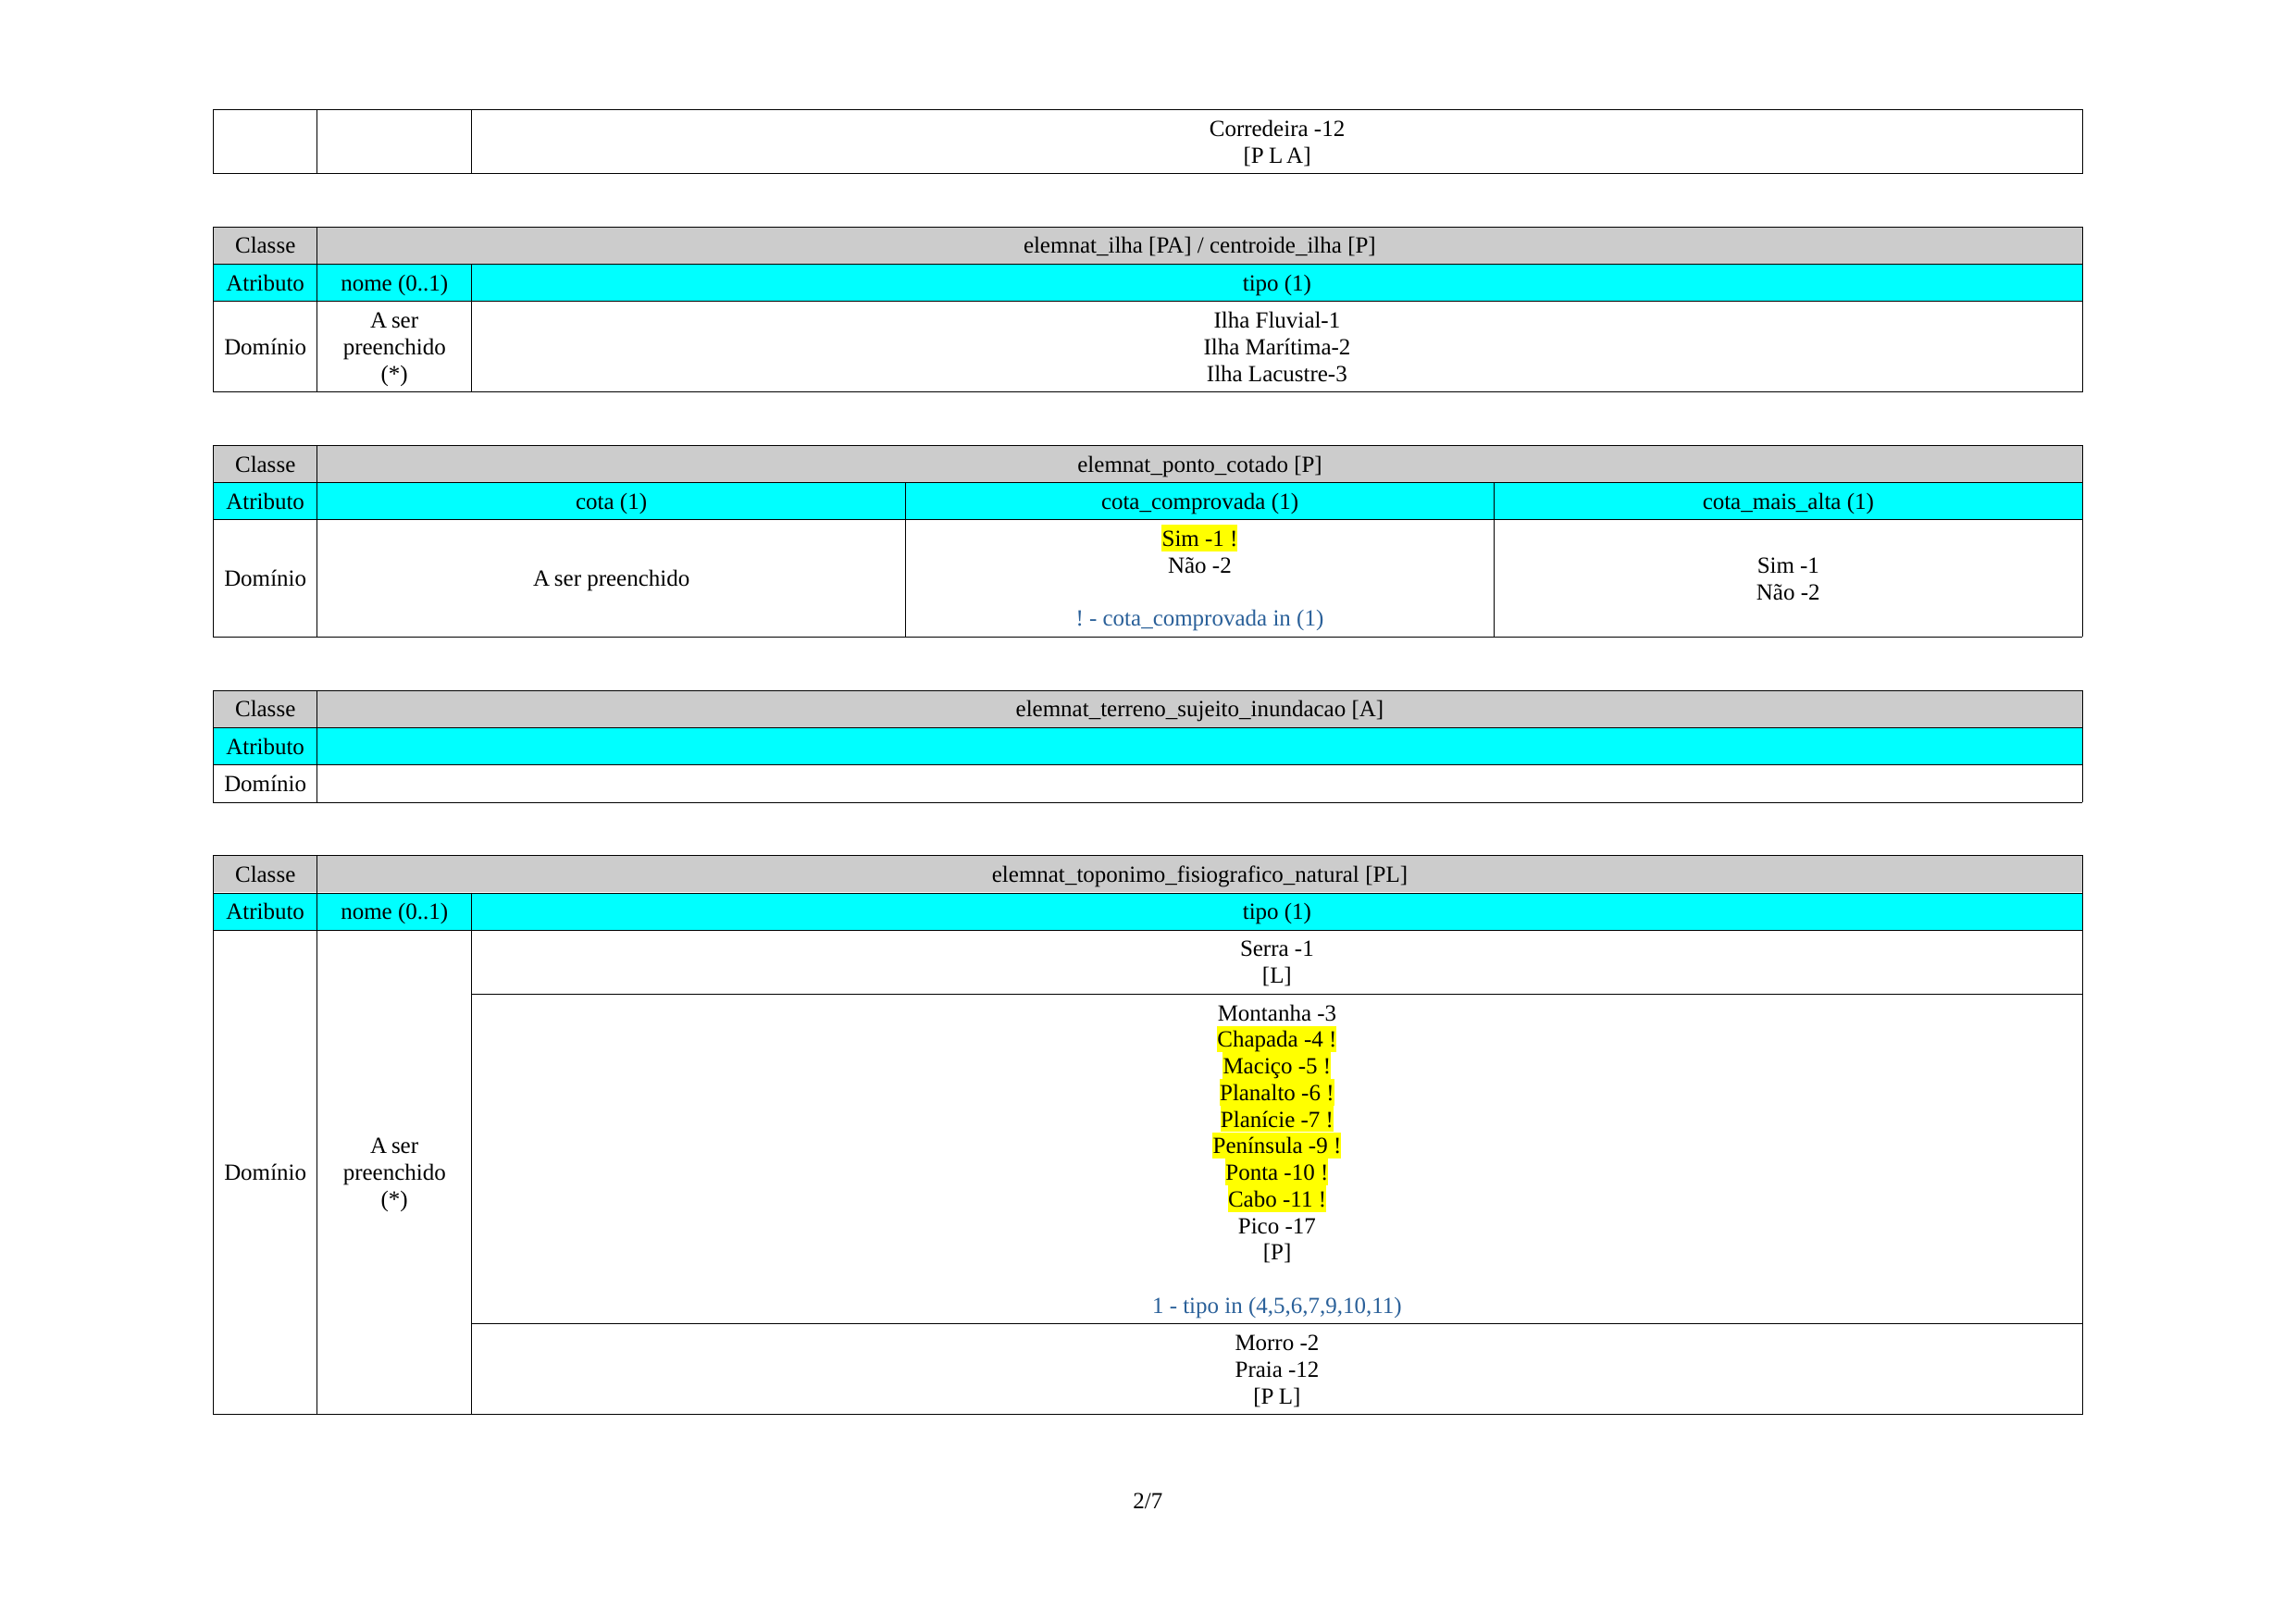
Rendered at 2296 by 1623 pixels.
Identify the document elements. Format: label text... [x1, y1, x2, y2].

table_cell tipo (1) [472, 265, 2082, 301]
table_cell [214, 110, 316, 173]
table_header elemnat_toponimo_fisiografico_natural [PL] [317, 856, 2082, 892]
table_cell Domínio [214, 520, 316, 637]
table_cell Atributo [214, 265, 316, 301]
table_cell Morro -2 Praia -12 [P L] [472, 1324, 2082, 1414]
table_cell cota_comprovada (1) [906, 483, 1494, 519]
table_cell Atributo [214, 894, 316, 930]
table_header Classe [214, 446, 316, 482]
table_header elemnat_ponto_cotado [P] [317, 446, 2082, 482]
table_cell [317, 110, 471, 173]
table_header elemnat_ilha [PA] / centroide_ilha [P] [317, 228, 2082, 264]
table_cell A ser preenchido [317, 520, 905, 637]
table_cell nome (0..1) [317, 265, 471, 301]
table_header Classe [214, 228, 316, 264]
table_cell Sim -1 ! Não -2 ! - cota_comprovada in (1) [906, 520, 1494, 637]
table_cell [317, 728, 2082, 764]
table_cell [317, 765, 2082, 802]
table_cell Sim -1 Não -2 [1495, 520, 2082, 637]
table_cell Montanha -3 Chapada -4 ! Maciço -5 ! Planalto -6 ! Planície -7 ! Península -9 ! Ponta -10 ! Cabo -11 ! Pico -17 [P] 1 - tipo in (4,5,6,7,9,10,11) [472, 995, 2082, 1323]
table_cell nome (0..1) [317, 894, 471, 930]
table_cell A ser preenchido (*) [317, 302, 471, 391]
table_cell Ilha Fluvial-1 Ilha Marítima-2 Ilha Lacustre-3 [472, 302, 2082, 391]
table_cell cota (1) [317, 483, 905, 519]
table_cell Domínio [214, 765, 316, 802]
table_cell A ser preenchido (*) [317, 931, 471, 1414]
table_cell cota_mais_alta (1) [1495, 483, 2082, 519]
table_cell Atributo [214, 728, 316, 764]
table_cell Serra -1 [L] [472, 931, 2082, 994]
table_cell Domínio [214, 931, 316, 1414]
table_cell Corredeira -12 [P L A] [472, 110, 2082, 173]
table_header Classe [214, 691, 316, 727]
table_header Classe [214, 856, 316, 892]
table_cell Domínio [214, 302, 316, 391]
table_cell Atributo [214, 483, 316, 519]
table_cell tipo (1) [472, 894, 2082, 930]
table_header elemnat_terreno_sujeito_inundacao [A] [317, 691, 2082, 727]
